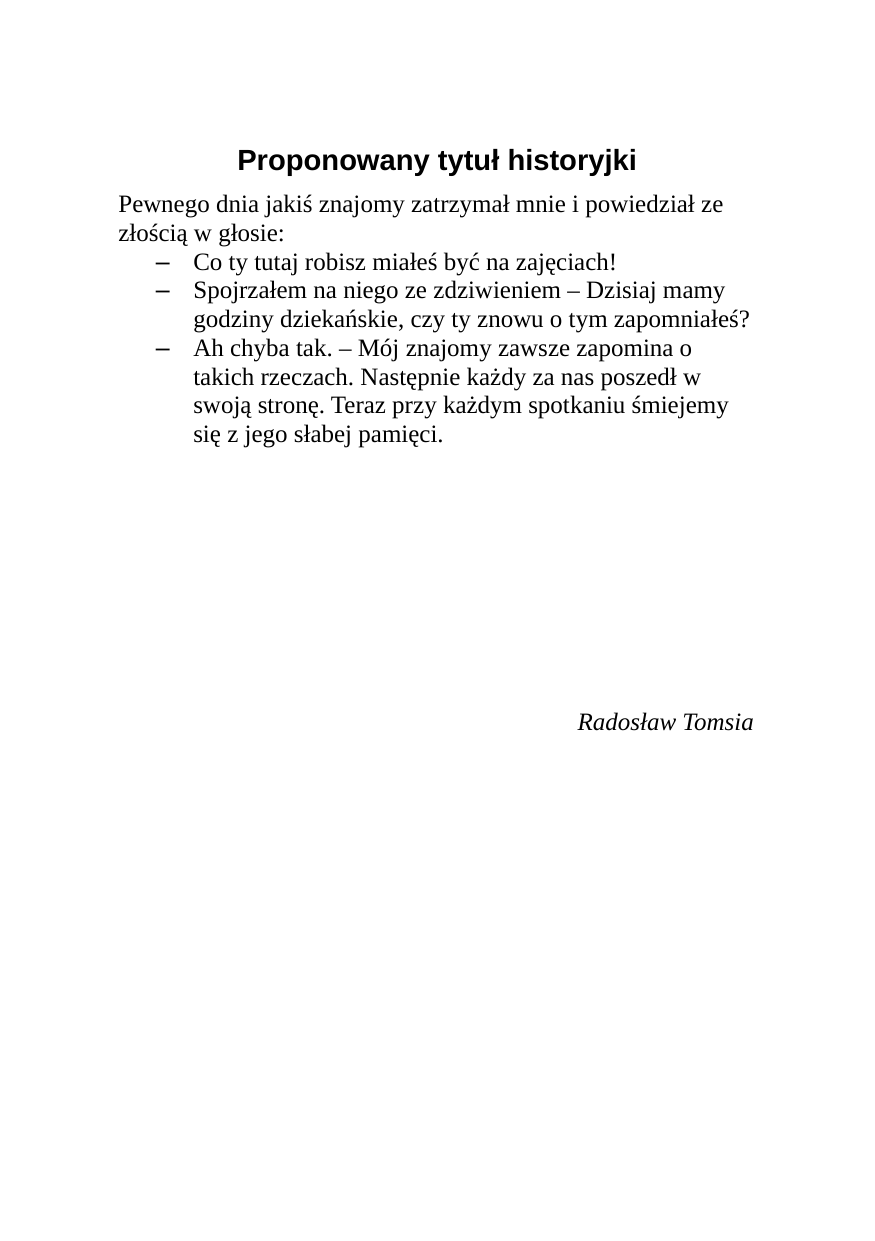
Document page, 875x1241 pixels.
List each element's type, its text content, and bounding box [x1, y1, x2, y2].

text Radosław Tomsia [118, 707, 756, 735]
list Co ty tutaj robisz miałeś być na zajęciach! [156, 247, 756, 275]
list Spojrzałem na niego ze zdziwieniem – Dzisiaj mamy godziny dziekańskie, czy ty znowu o tym zapomniałeś? [156, 275, 756, 333]
subtitle Proponowany tytuł historyjki [118, 143, 756, 177]
list Ah chyba tak. – Mój znajomy zawsze zapomina o takich rzeczach. Następnie każdy za nas poszedł w swoją stronę. Teraz przy każdym spotkaniu śmiejemy się z jego słabej pamięci. [156, 333, 756, 448]
text Pewnego dnia jakiś znajomy zatrzymał mnie i powiedział ze złością w głosie: [118, 189, 756, 247]
